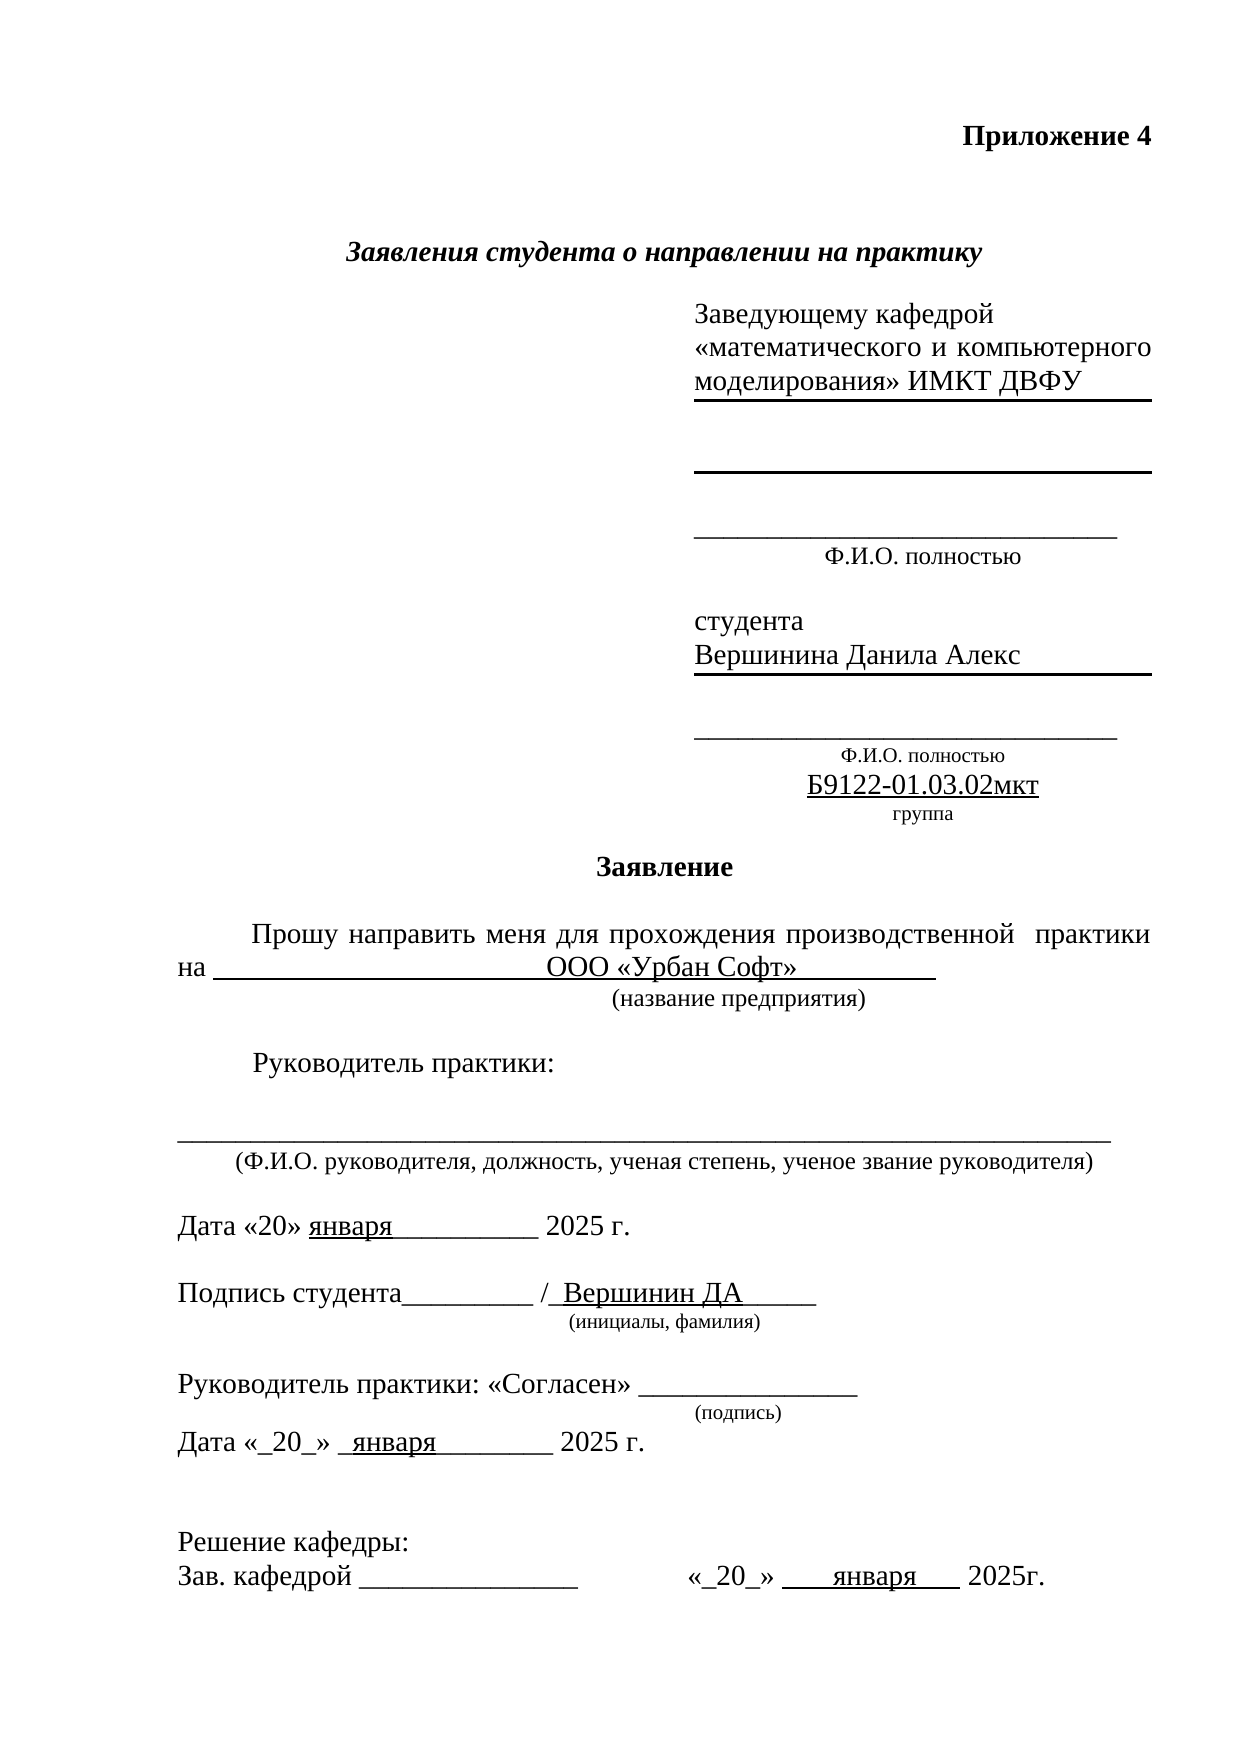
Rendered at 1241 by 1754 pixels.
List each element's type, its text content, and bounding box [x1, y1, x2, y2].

text Ф.И.О. полностью [694, 743, 1152, 767]
text «математического и компьютерного моделирования» ИМКТ ДВФУ [694, 329, 1152, 399]
text _____________________________ [694, 709, 1152, 743]
text Заявление [177, 849, 1152, 882]
text Ф.И.О. полностью [694, 541, 1152, 570]
text Зав. кафедрой _______________ «_20_» января 2025г. [177, 1558, 1152, 1592]
text (подпись) [177, 1400, 1152, 1424]
text Б9122-01.03.02мкт [694, 767, 1152, 801]
text (инициалы, фамилия) [177, 1309, 1152, 1333]
text (название предприятия) [177, 983, 1152, 1012]
text Руководитель практики: «Согласен» _______________ [177, 1366, 1152, 1400]
text Дата «20» января__________ 2025 г. [177, 1208, 1152, 1242]
text группа [694, 801, 1152, 824]
text Вершинина Данила Алекс [694, 637, 1152, 673]
subtitle Заявления студента о направлении на практику [177, 234, 1152, 267]
text Прошу направить меня для прохождения производственной практики на ООО «Урбан Софт» [177, 916, 1152, 983]
text (Ф.И.О. руководителя, должность, ученая степень, ученое звание руководителя) [177, 1146, 1152, 1174]
text Дата «_20_» _января________ 2025 г. [177, 1424, 1152, 1457]
text _____________________________ [694, 508, 1152, 541]
text Решение кафедры: [177, 1524, 1152, 1558]
text Заведующему кафедрой [694, 296, 1152, 329]
text студента [694, 603, 1152, 637]
text Приложение 4 [177, 118, 1152, 152]
text ________________________________________________________________ [177, 1112, 1152, 1146]
text Подпись студента_________ /_Вершинин ДА_____ [177, 1275, 1152, 1309]
text Руководитель практики: [177, 1045, 1152, 1079]
